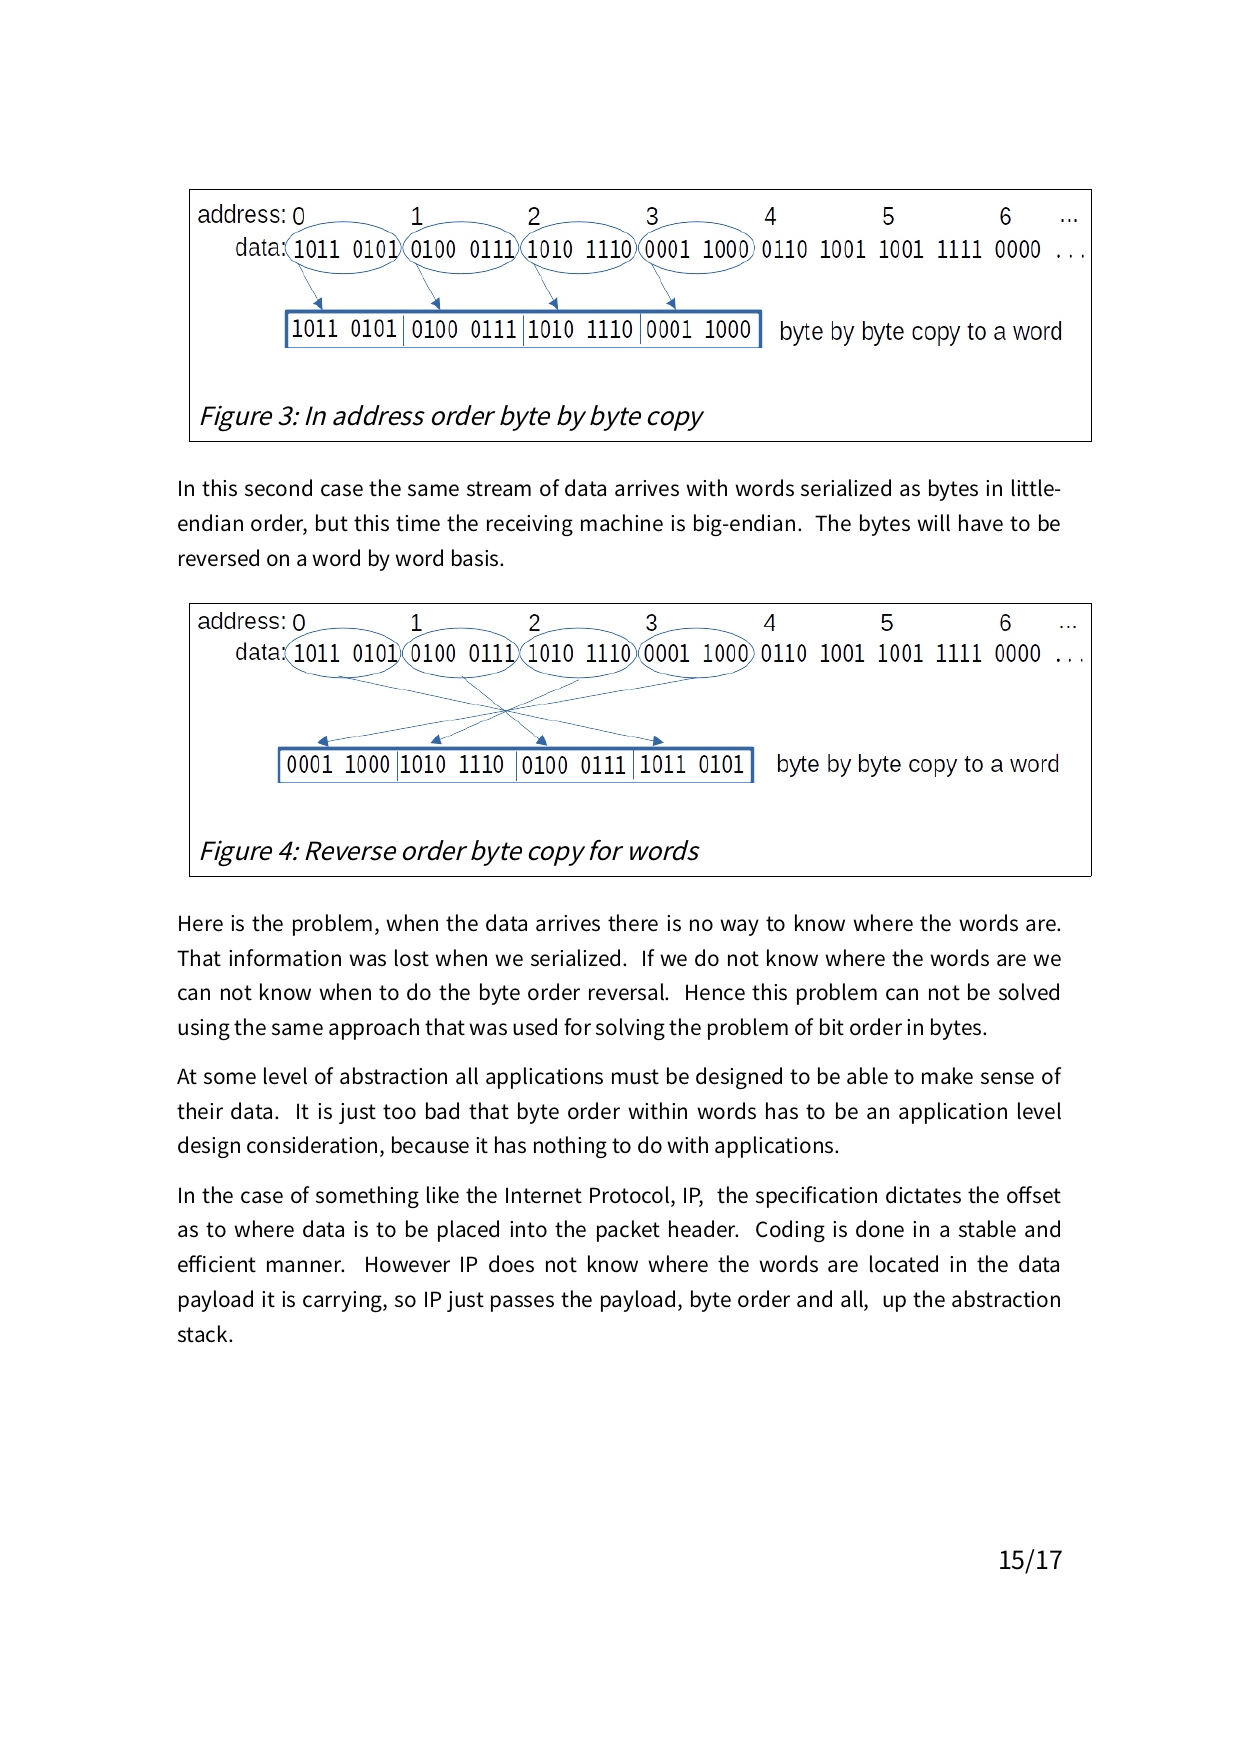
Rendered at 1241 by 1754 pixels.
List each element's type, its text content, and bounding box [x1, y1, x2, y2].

text Figure 4: Reverse order byte copy for words [198, 831, 1082, 867]
text In the case of something like the Internet Protocol, IP, the specification dictates the offset as to where data is to be placed into the packet header. Coding is done in a stable and efficient manner. However IP does not know where the words are located in the data payload it is carrying, so IP just passes the payload, byte order and all, up the abstraction stack. [177, 1179, 1063, 1348]
text Here is the problem, when the data arrives there is no way to know where the words are. That information was lost when we serialized. If we do not know where the words are we can not know when to do the byte order reversal. Hence this problem can not be solved using the same approach that was used for solving the problem of bit order in bytes. [177, 907, 1063, 1041]
picture [198, 204, 1084, 348]
text At some level of abstraction all applications must be designed to be able to make sense of their data. It is just too bad that byte order within words has to be an application level design consideration, because it has nothing to do with applications. [177, 1060, 1063, 1160]
picture [198, 612, 1083, 783]
text In this second case the same stream of data arrives with words serialized as bytes in little-endian order, but this time the receiving machine is big-endian. The bytes will have to be reversed on a word by word basis. [177, 473, 1063, 572]
text Figure 3: In address order byte by byte copy [198, 396, 1082, 433]
